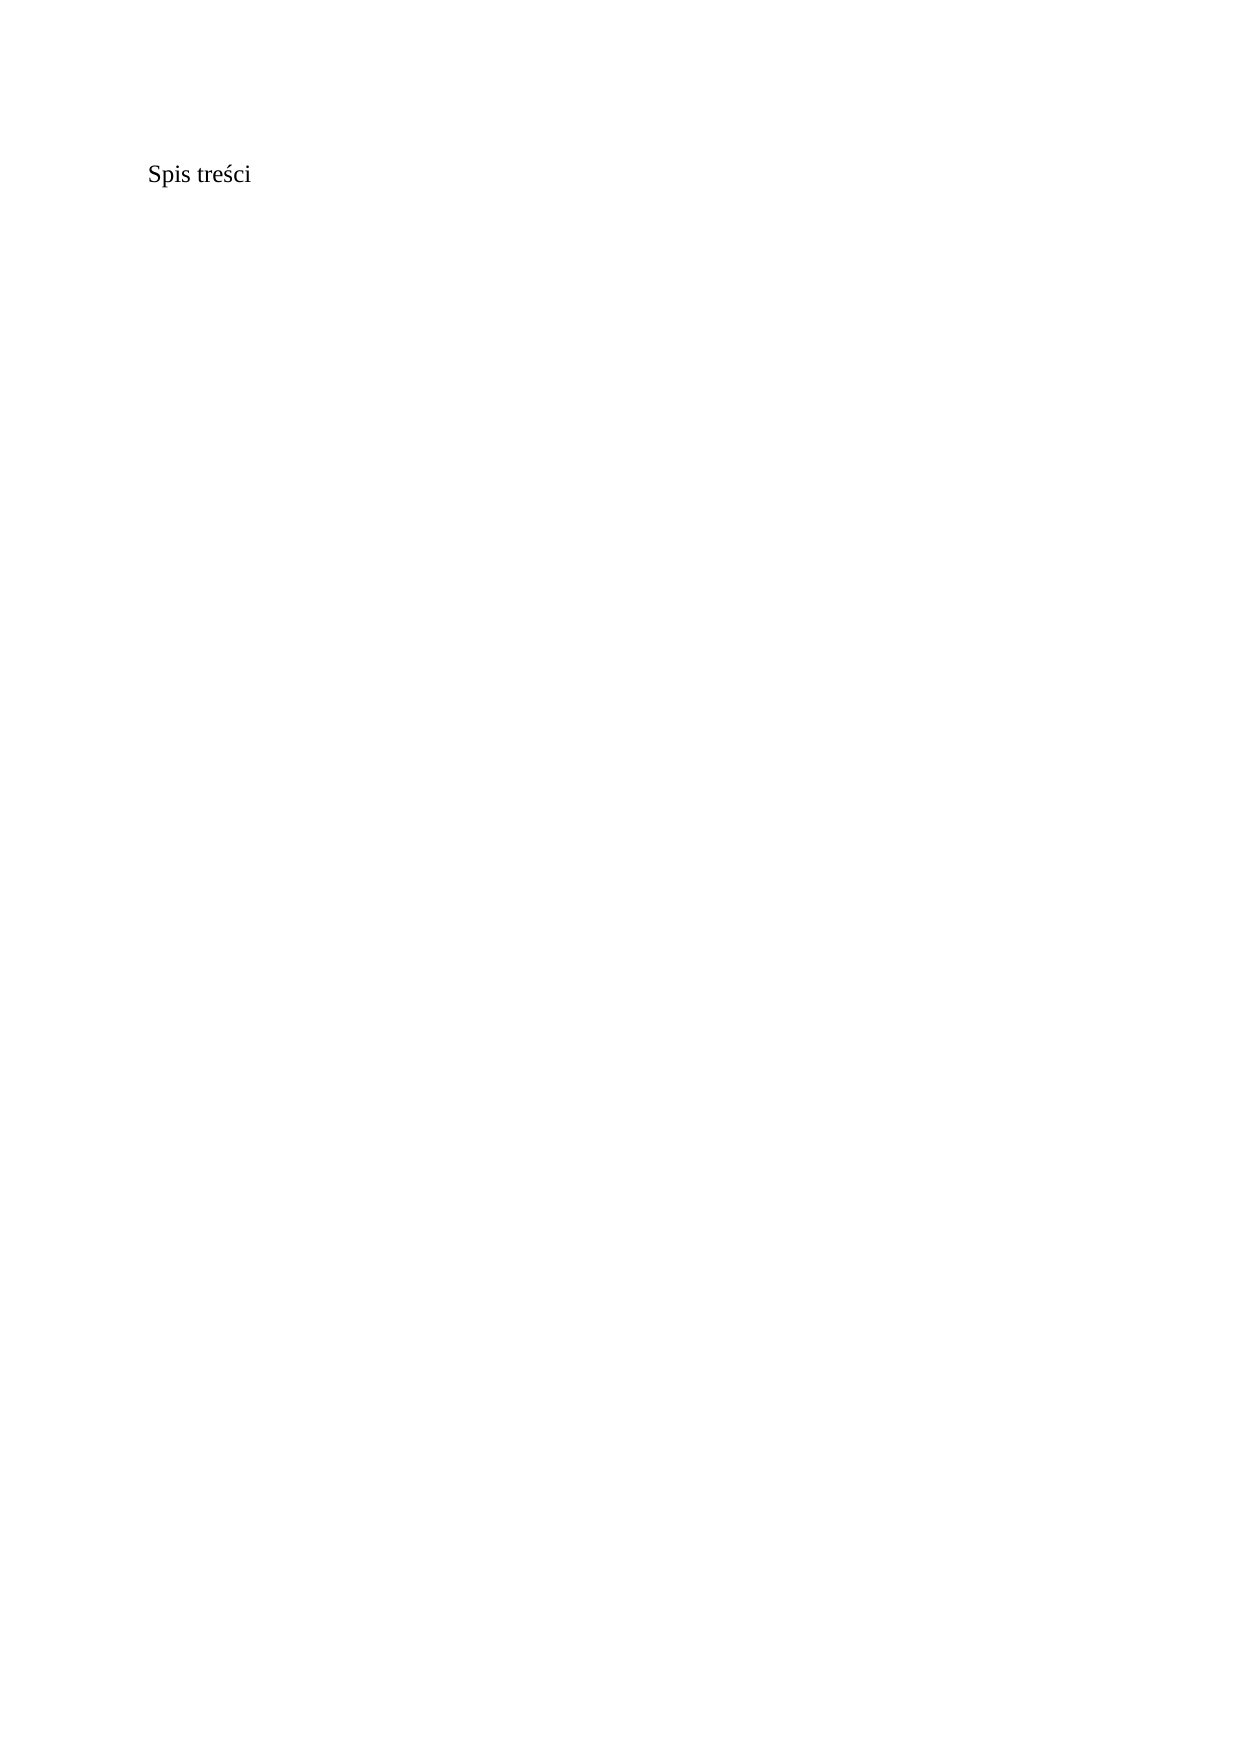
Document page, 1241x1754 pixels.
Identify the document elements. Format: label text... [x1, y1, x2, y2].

text Spis treści [148, 159, 1092, 188]
